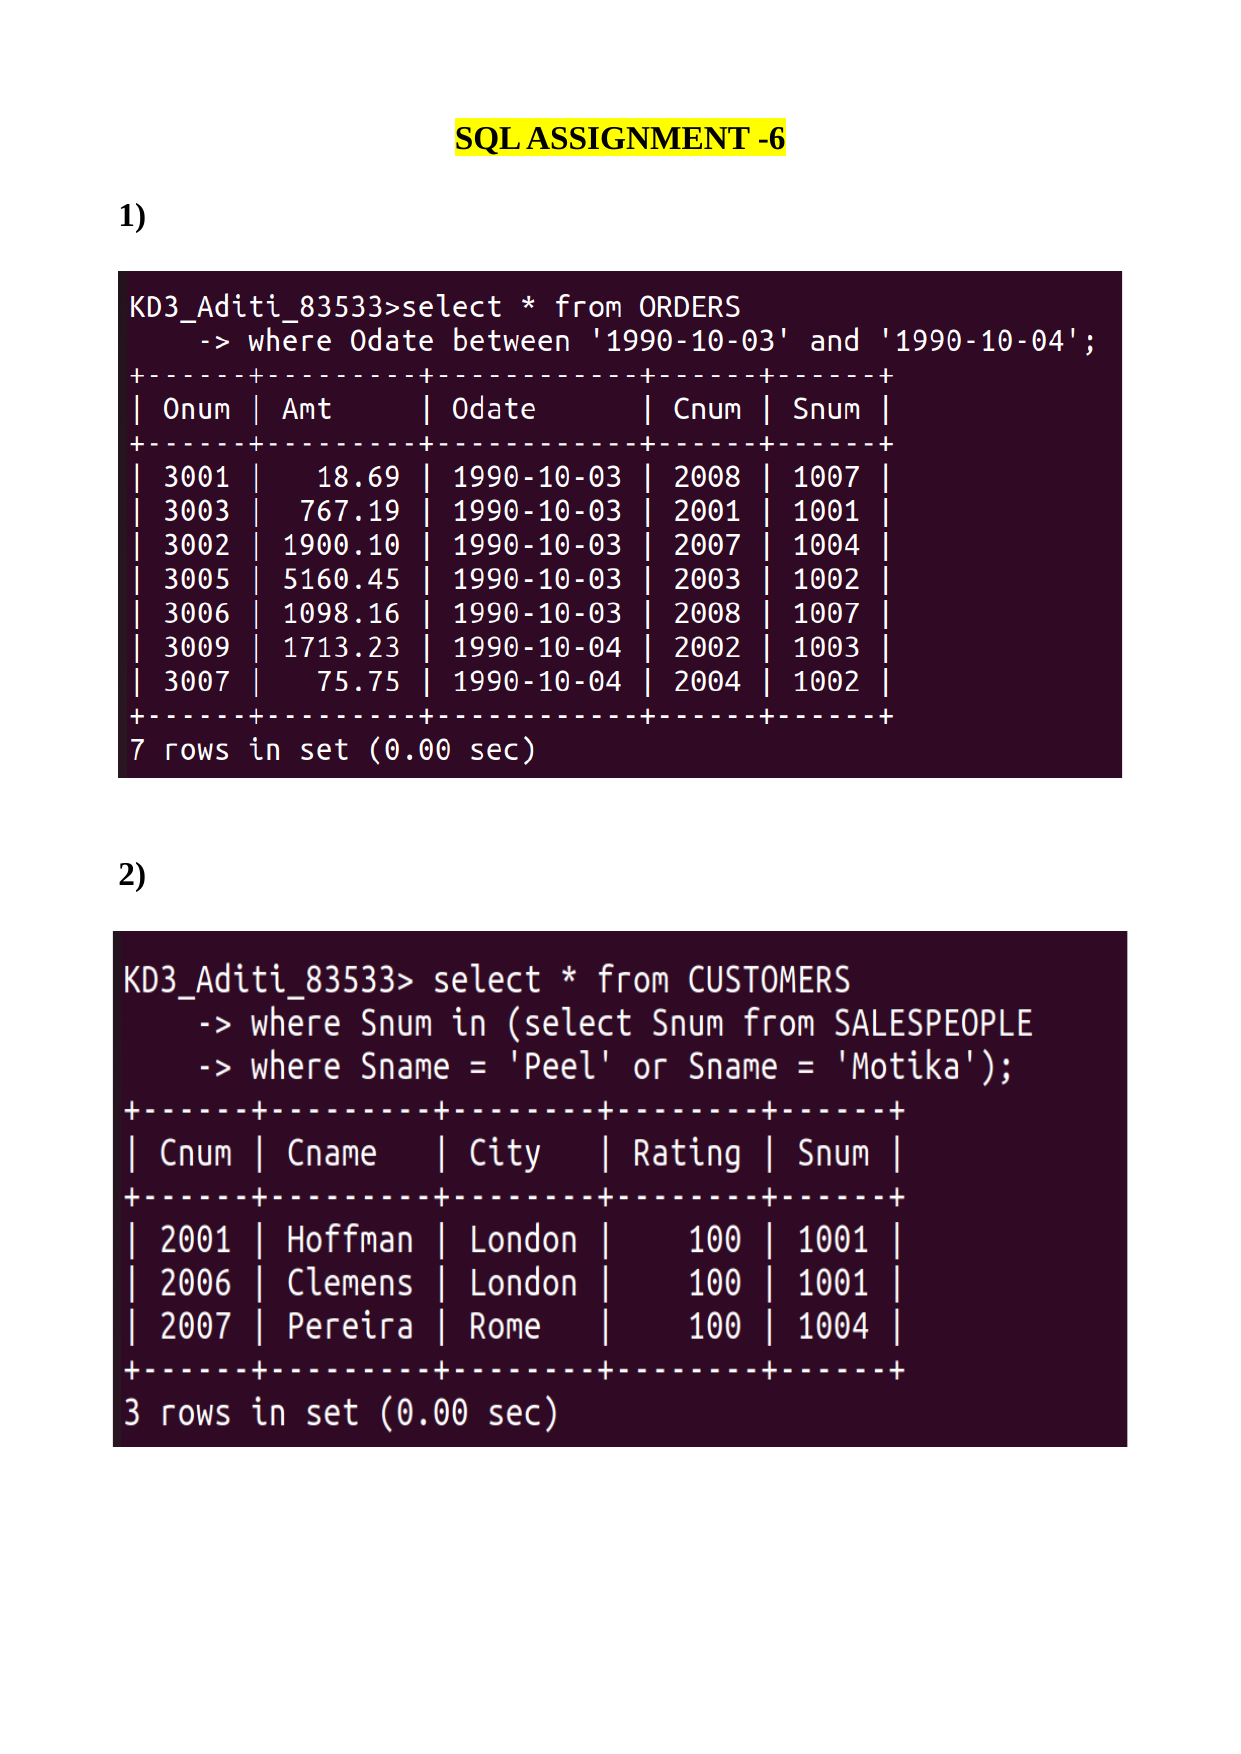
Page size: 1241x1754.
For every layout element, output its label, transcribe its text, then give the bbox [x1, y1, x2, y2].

text 2) [118, 854, 1122, 893]
text 1) [118, 195, 1122, 233]
picture [112, 931, 1128, 1447]
text SQL ASSIGNMENT -6 [118, 118, 1122, 156]
picture [118, 271, 1123, 778]
